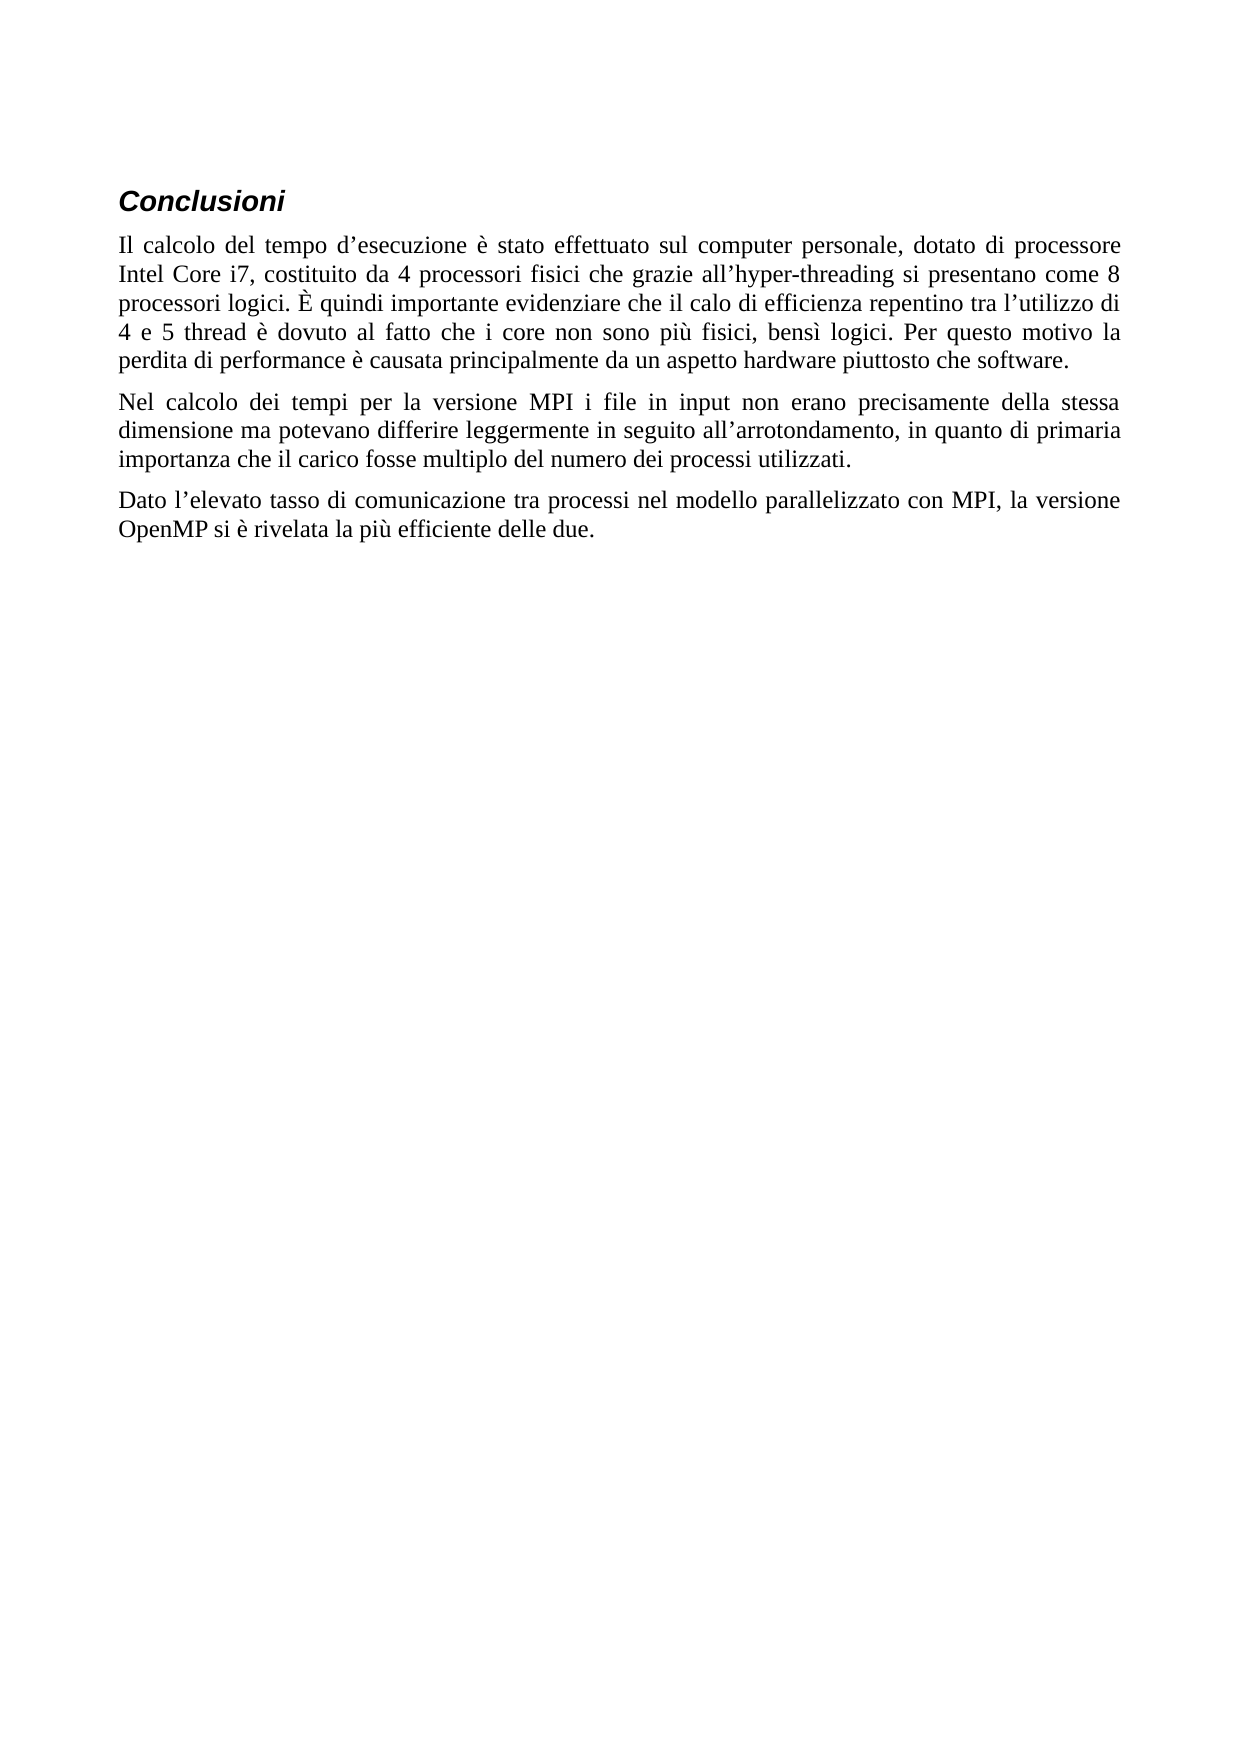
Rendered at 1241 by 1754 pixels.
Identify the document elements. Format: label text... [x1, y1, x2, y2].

text Dato l’elevato tasso di comunicazione tra processi nel modello parallelizzato con MPI, la versione OpenMP si è rivelata la più efficiente delle due. [118, 485, 1122, 543]
text Il calcolo del tempo d’esecuzione è stato effettuato sul computer personale, dotato di processore Intel Core i7, costituito da 4 processori fisici che grazie all’hyper-threading si presentano come 8 processori logici. È quindi importante evidenziare che il calo di efficienza repentino tra l’utilizzo di 4 e 5 thread è dovuto al fatto che i core non sono più fisici, bensì logici. Per questo motivo la perdita di performance è causata principalmente da un aspetto hardware piuttosto che software. [118, 230, 1122, 374]
text Nel calcolo dei tempi per la versione MPI i file in input non erano precisamente della stessa dimensione ma potevano differire leggermente in seguito all’arrotondamento, in quanto di primaria importanza che il carico fosse multiplo del numero dei processi utilizzati. [118, 387, 1122, 473]
subtitle Conclusioni [118, 184, 1122, 218]
